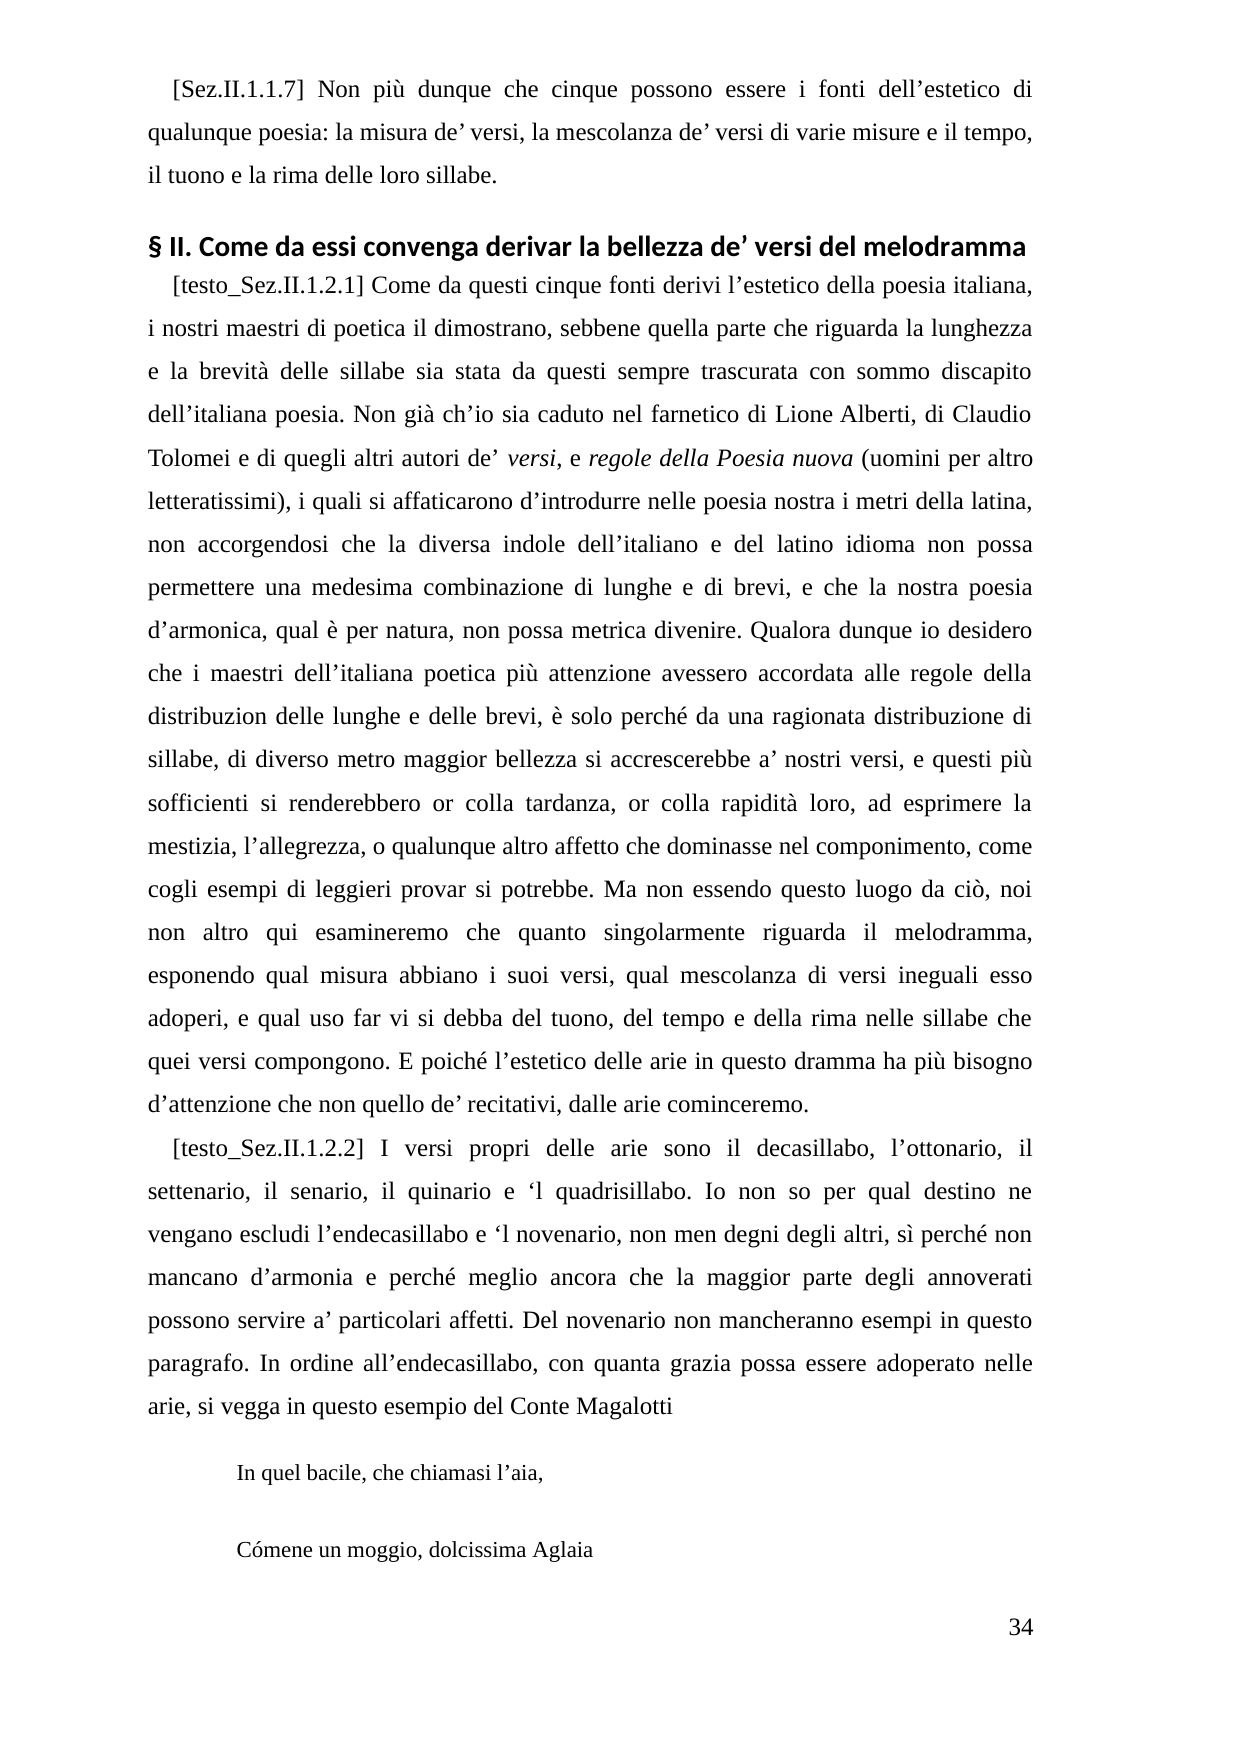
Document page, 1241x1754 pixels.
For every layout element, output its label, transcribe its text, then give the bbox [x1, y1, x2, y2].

text [Sez.II.1.1.7] Non più dunque che cinque possono essere i fonti dell’estetico di qualunque poesia: la misura de’ versi, la mescolanza de’ versi di varie misure e il tempo, il tuono e la rima delle loro sillabe. [148, 74, 1033, 189]
subtitle § II. Come da essi convenga derivar la bellezza de’ versi del melodramma [148, 228, 1033, 264]
text In quel bacile, che chiamasi l’aia, [236, 1459, 1033, 1486]
text [testo_Sez.II.1.2.1] Come da questi cinque fonti derivi l’estetico della poesia italiana, i nostri maestri di poetica il dimostrano, sebbene quella parte che riguarda la lunghezza e la brevità delle sillabe sia stata da questi sempre trascurata con sommo discapito dell’italiana poesia. Non già ch’io sia caduto nel farnetico di Lione Alberti, di Claudio Tolomei e di quegli altri autori de’ versi, e regole della Poesia nuova (uomini per altro letteratissimi), i quali si affaticarono d’introdurre nelle poesia nostra i metri della latina, non accorgendosi che la diversa indole dell’italiano e del latino idioma non possa permettere una medesima combinazione di lunghe e di brevi, e che la nostra poesia d’armonica, qual è per natura, non possa metrica divenire. Qualora dunque io desidero che i maestri dell’italiana poetica più attenzione avessero accordata alle regole della distribuzion delle lunghe e delle brevi, è solo perché da una ragionata distribuzione di sillabe, di diverso metro maggior bellezza si accrescerebbe a’ nostri versi, e questi più sofficienti si renderebbero or colla tardanza, or colla rapidità loro, ad esprimere la mestizia, l’allegrezza, o qualunque altro affetto che dominasse nel componimento, come cogli esempi di leggieri provar si potrebbe. Ma non essendo questo luogo da ciò, noi non altro qui esamineremo che quanto singolarmente riguarda il melodramma, esponendo qual misura abbiano i suoi versi, qual mescolanza di versi ineguali esso adoperi, e qual uso far vi si debba del tuono, del tempo e della rima nelle sillabe che quei versi compongono. E poiché l’estetico delle arie in questo dramma ha più bisogno d’attenzione che non quello de’ recitativi, dalle arie cominceremo. [148, 270, 1033, 1118]
text Cómene un moggio, dolcissima Aglaia [236, 1536, 1033, 1562]
text [testo_Sez.II.1.2.2] I versi propri delle arie sono il decasillabo, l’ottonario, il settenario, il senario, il quinario e ‘l quadrisillabo. Io non so per qual destino ne vengano escludi l’endecasillabo e ‘l novenario, non men degni degli altri, sì perché non mancano d’armonia e perché meglio ancora che la maggior parte degli annoverati possono servire a’ particolari affetti. Del novenario non mancheranno esempi in questo paragrafo. In ordine all’endecasillabo, con quanta grazia possa essere adoperato nelle arie, si vegga in questo esempio del Conte Magalotti [148, 1133, 1033, 1420]
